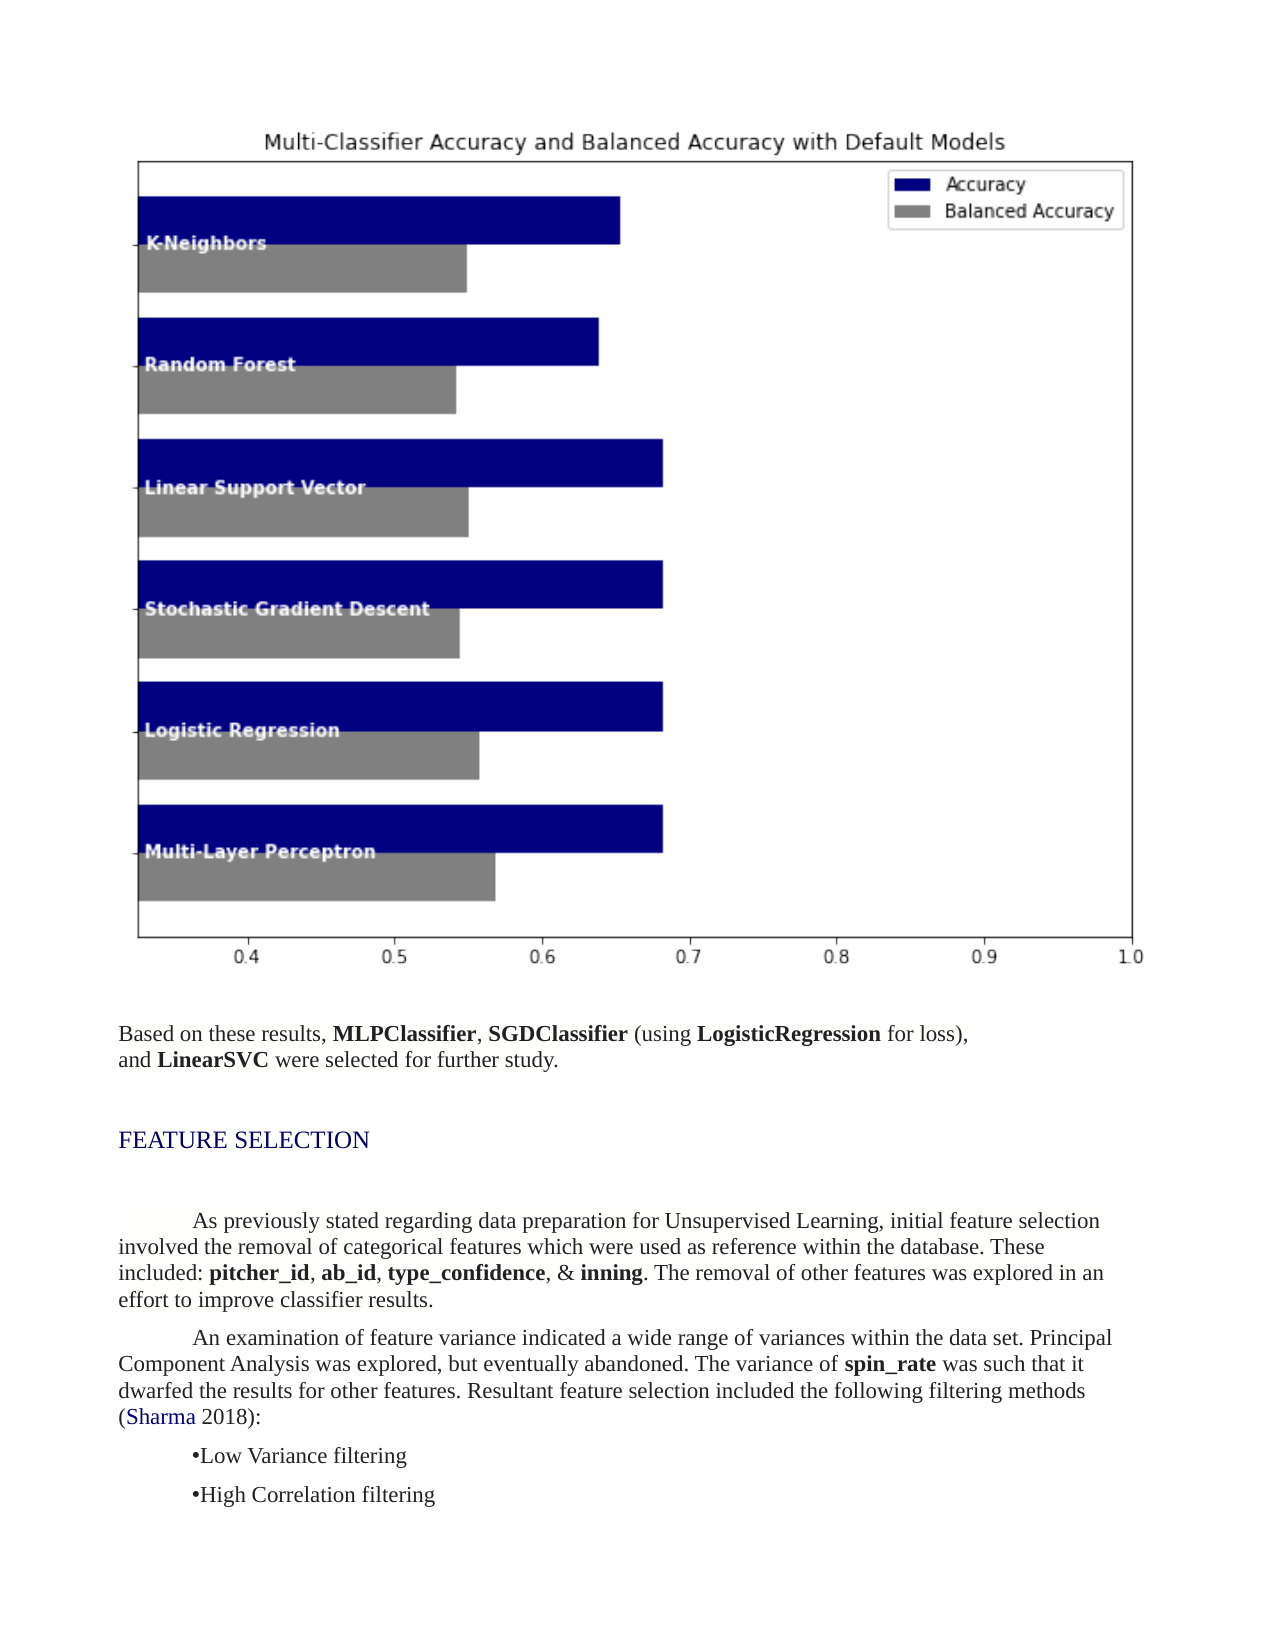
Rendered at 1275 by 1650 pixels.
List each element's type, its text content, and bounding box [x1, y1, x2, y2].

text As previously stated regarding data preparation for Unsupervised Learning, initial feature selection involved the removal of categorical features which were used as reference within the database. These included: pitcher_id, ab_id, type_confidence, & inning. The removal of other features was explored in an effort to improve classifier results. [118, 1207, 1157, 1312]
list Low Variance filtering [118, 1442, 1157, 1468]
text An examination of feature variance indicated a wide range of variances within the data set. Principal Component Analysis was explored, but eventually abandoned. The variance of spin_rate was such that it dwarfed the results for other features. Resultant feature selection included the following filtering methods (Sharma 2018): [118, 1324, 1157, 1429]
text Based on these results, MLPClassifier, SGDClassifier (using LogisticRegression for loss), and LinearSVC were selected for further study. [118, 1020, 1157, 1073]
list High Correlation filtering [118, 1481, 1157, 1507]
picture [118, 120, 1157, 980]
text FEATURE SELECTION [118, 1125, 1157, 1154]
